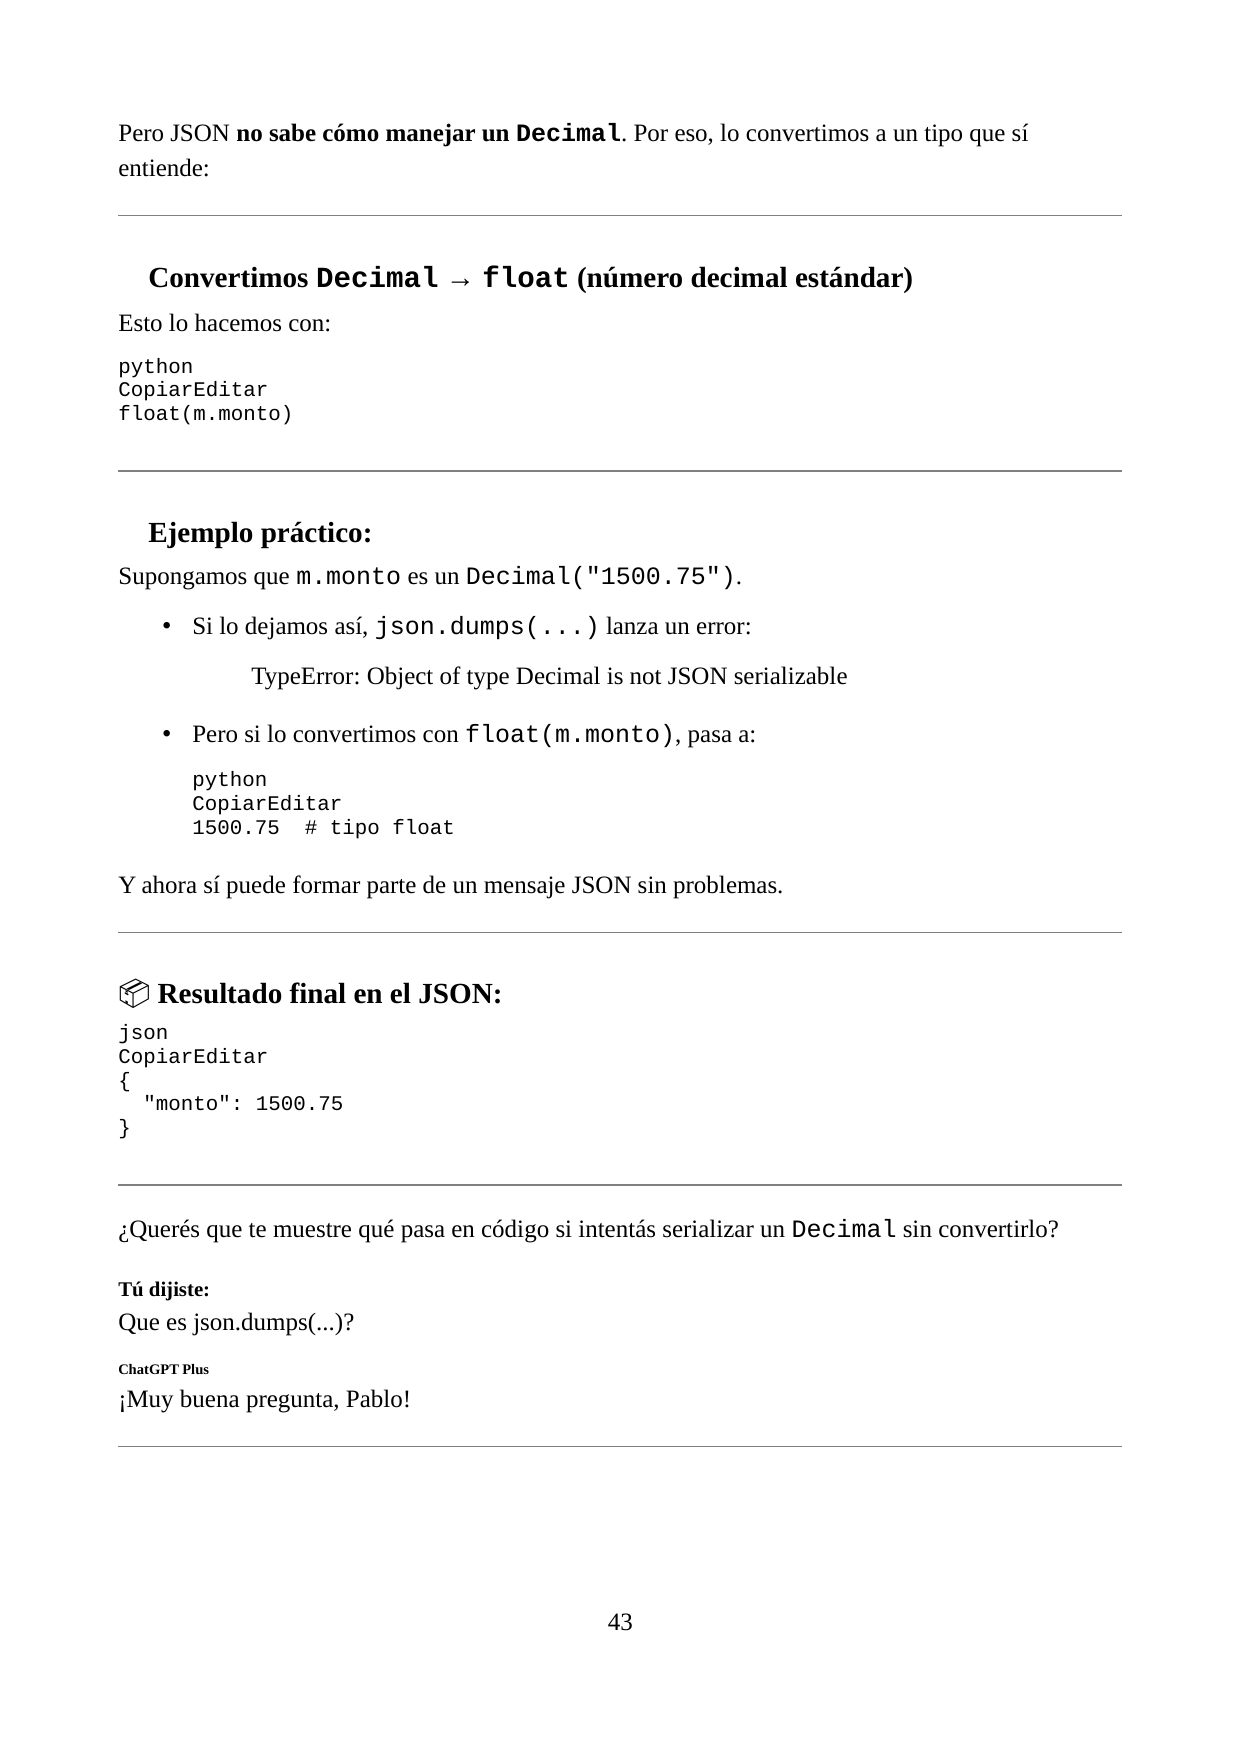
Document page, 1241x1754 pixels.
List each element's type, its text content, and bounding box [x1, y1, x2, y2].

subtitle 📌 Ejemplo práctico: [118, 515, 1122, 549]
text ¡Muy buena pregunta, Pablo! [118, 1384, 1122, 1413]
list Pero si lo convertimos con float(m.monto), pasa a: [162, 719, 1122, 750]
subtitle 📦 Resultado final en el JSON: [118, 976, 1122, 1010]
text { [118, 1069, 1122, 1093]
text python [118, 356, 1122, 379]
text Esto lo hacemos con: [118, 308, 1122, 337]
list CopiarEditar [162, 793, 1122, 817]
text } [118, 1117, 1122, 1141]
text ¿Querés que te muestre qué pasa en código si intentás serializar un Decimal sin convertirlo? [118, 1214, 1122, 1245]
list 1500.75 # tipo float [162, 817, 1122, 840]
list python [162, 769, 1122, 793]
subtitle Tú dijiste: [118, 1277, 1122, 1301]
text json [118, 1022, 1122, 1046]
text CopiarEditar [118, 1046, 1122, 1069]
text Y ahora sí puede formar parte de un mensaje JSON sin problemas. [118, 870, 1122, 898]
subtitle ChatGPT Plus [118, 1361, 1122, 1378]
text Pero JSON no sabe cómo manejar un Decimal. Por eso, lo convertimos a un tipo que sí entiende: [118, 118, 1122, 182]
text float(m.monto) [118, 403, 1122, 427]
text CopiarEditar [118, 379, 1122, 403]
list TypeError: Object of type Decimal is not JSON serializable [222, 661, 1063, 690]
text Que es json.dumps(...)? [118, 1307, 1122, 1336]
list Si lo dejamos así, json.dumps(...) lanza un error: [162, 611, 1122, 642]
subtitle ✅ Convertimos Decimal → float (número decimal estándar) [118, 260, 1122, 296]
text "monto": 1500.75 [118, 1093, 1122, 1117]
text Supongamos que m.monto es un Decimal("1500.75"). [118, 561, 1122, 592]
